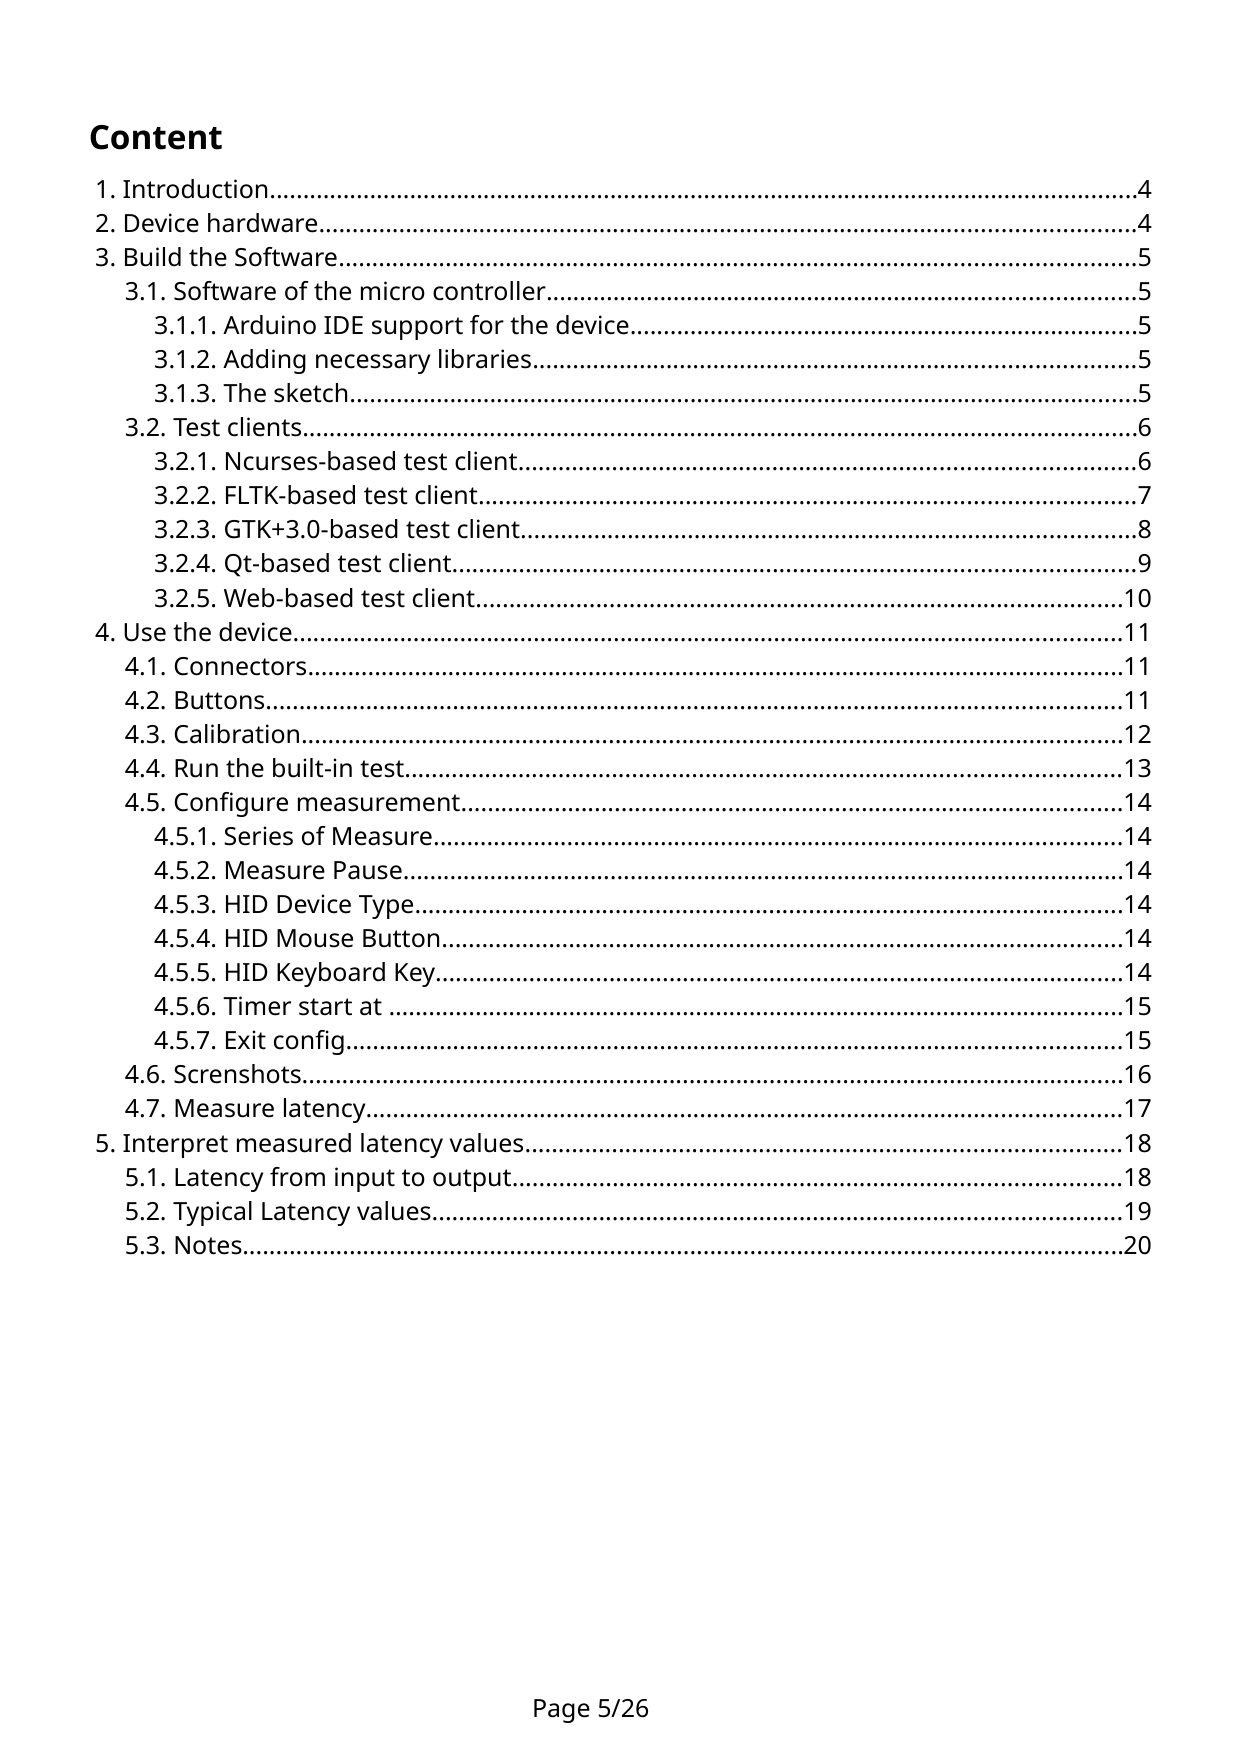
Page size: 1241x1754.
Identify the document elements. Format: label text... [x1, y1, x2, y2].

text 3.2.4. Qt-based test client 9 [147, 546, 1152, 580]
text 3. Build the Software 5 [88, 239, 1152, 274]
text 5.1. Latency from input to output 18 [118, 1159, 1152, 1193]
subtitle Content [88, 113, 1152, 159]
text 2. Device hardware 4 [88, 206, 1152, 239]
text 4. Use the device 11 [88, 614, 1152, 648]
text 5.3. Notes 20 [118, 1227, 1152, 1261]
text 5.2. Typical Latency values 19 [118, 1193, 1152, 1227]
text 3.2.3. GTK+3.0-based test client 8 [147, 512, 1152, 546]
text 1. Introduction 4 [88, 171, 1152, 206]
text 4.5.7. Exit config 15 [147, 1023, 1152, 1057]
text 3.2. Test clients 6 [118, 410, 1152, 444]
text 4.5.2. Measure Pause 14 [147, 853, 1152, 887]
text 4.5.5. HID Keyboard Key 14 [147, 955, 1152, 989]
text 4.4. Run the built-in test 13 [118, 751, 1152, 784]
text 3.1.3. The sketch 5 [147, 376, 1152, 410]
text 3.2.5. Web-based test client 10 [147, 580, 1152, 614]
text 4.7. Measure latency 17 [118, 1091, 1152, 1125]
text 4.3. Calibration 12 [118, 716, 1152, 751]
text 4.5.4. HID Mouse Button 14 [147, 921, 1152, 955]
text 5. Interpret measured latency values 18 [88, 1125, 1152, 1159]
text 4.5. Configure measurement 14 [118, 784, 1152, 819]
text 4.5.6. Timer start at … 15 [147, 989, 1152, 1023]
text 3.1. Software of the micro controller 5 [118, 274, 1152, 308]
text 4.1. Connectors 11 [118, 648, 1152, 682]
text 3.1.1. Arduino IDE support for the device 5 [147, 308, 1152, 342]
text 4.5.3. HID Device Type 14 [147, 887, 1152, 921]
text 3.2.2. FLTK-based test client 7 [147, 478, 1152, 512]
text 4.5.1. Series of Measure 14 [147, 819, 1152, 853]
text 4.2. Buttons 11 [118, 682, 1152, 716]
text 3.2.1. Ncurses-based test client 6 [147, 444, 1152, 478]
text 3.1.2. Adding necessary libraries 5 [147, 342, 1152, 376]
text 4.6. Screnshots 16 [118, 1057, 1152, 1091]
